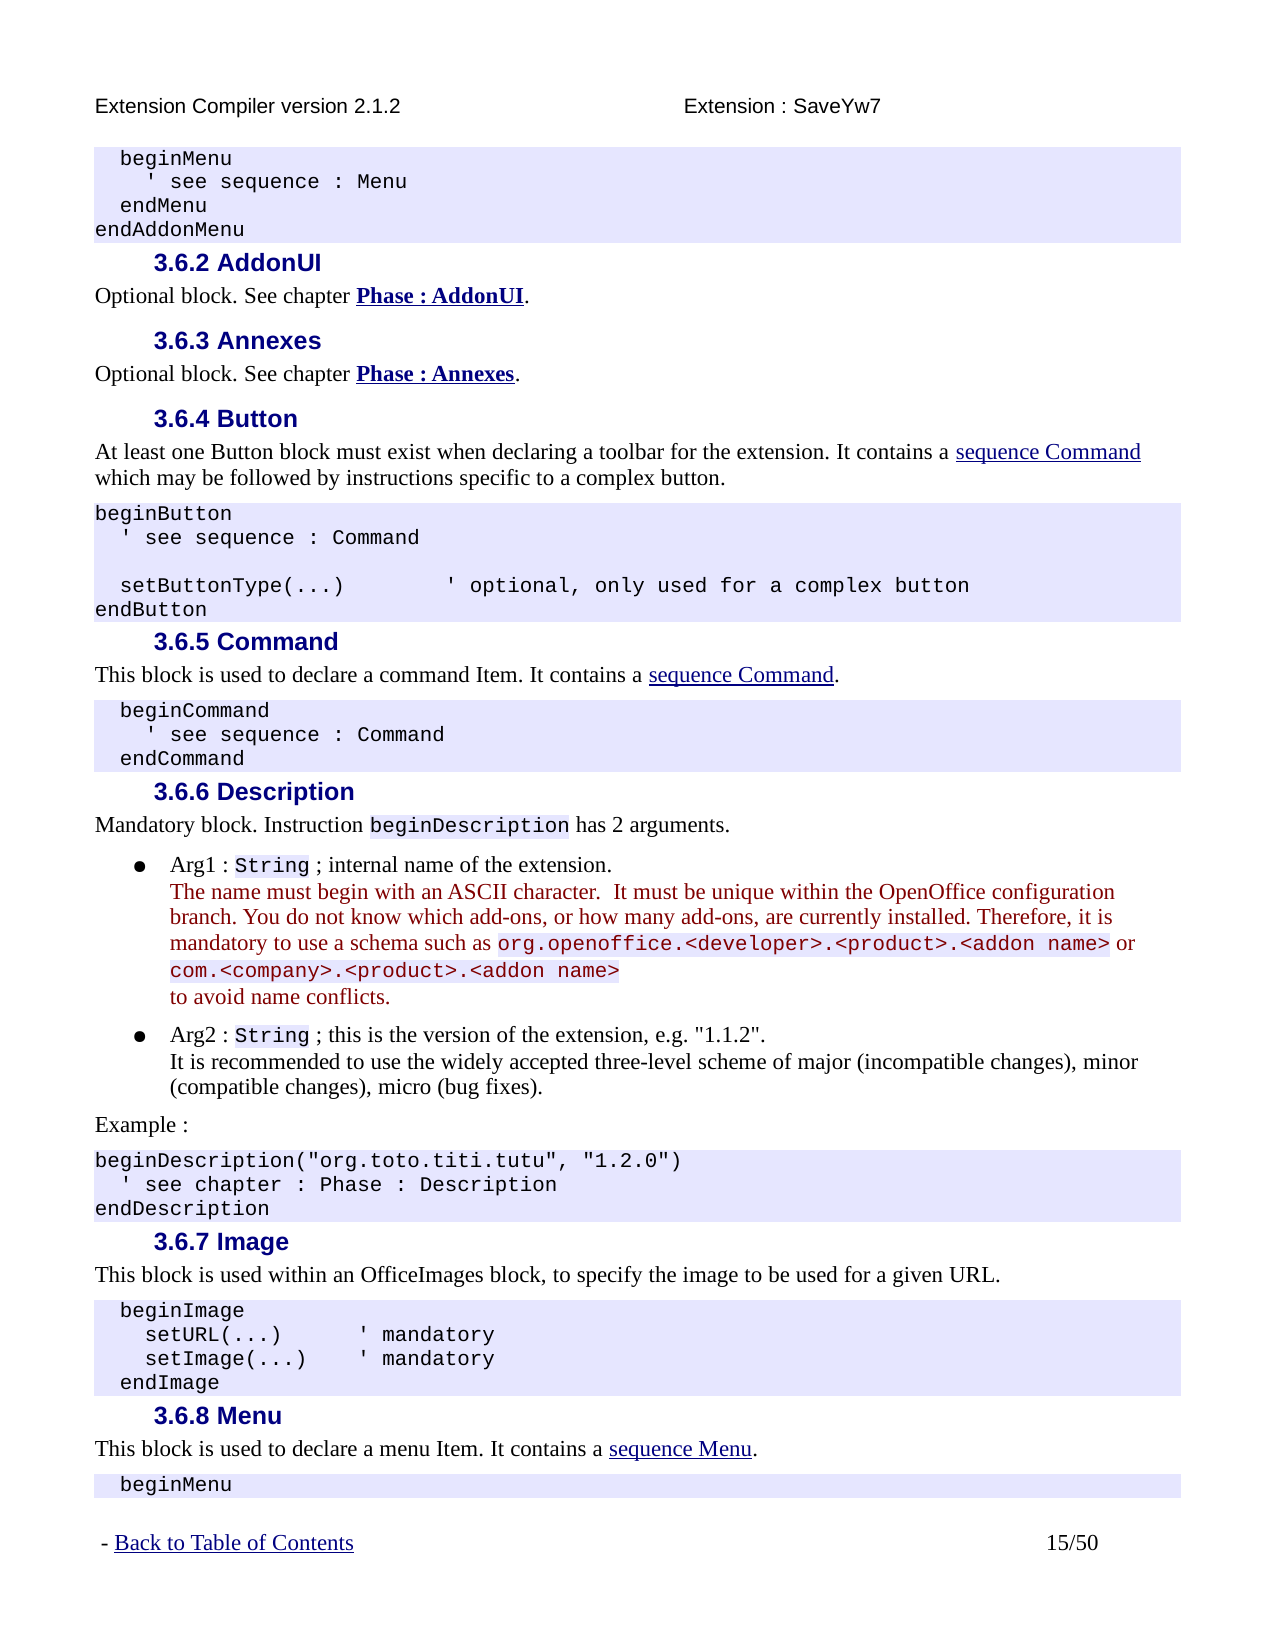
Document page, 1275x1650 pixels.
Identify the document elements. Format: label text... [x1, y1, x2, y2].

text beginMenu [94, 1474, 1181, 1498]
text beginDescription("org.toto.titi.tutu", "1.2.0") [94, 1150, 1181, 1174]
text endCommand [94, 748, 1181, 772]
text setURL(...) ' mandatory [94, 1324, 1181, 1348]
text endButton [94, 598, 1181, 622]
text ' see sequence : Command [94, 527, 1181, 551]
text beginCommand [94, 700, 1181, 724]
subtitle Button [153, 405, 1181, 433]
subtitle Annexes [153, 327, 1181, 355]
text endAddonMenu [94, 219, 1181, 243]
text At least one Button block must exist when declaring a toolbar for the extension. It contains a sequence Command which may be followed by instructions specific to a complex button. [94, 439, 1181, 490]
text Example : [94, 1112, 1181, 1138]
text This block is used within an OfficeImages block, to specify the image to be used for a given URL. [94, 1262, 1181, 1287]
list Arg2 : String ; this is the version of the extension, e.g. "1.1.2". It is recommended to use the widely accepted three-level scheme of major (incompatible changes), minor (compatible changes), micro (bug fixes). [132, 1022, 1181, 1099]
text setImage(...) ' mandatory [94, 1348, 1181, 1372]
text Mandatory block. Instruction beginDescription has 2 arguments. [94, 812, 1181, 839]
subtitle Description [153, 778, 1181, 806]
text endMenu [94, 195, 1181, 219]
subtitle AddonUI [153, 249, 1181, 277]
text beginImage [94, 1300, 1181, 1324]
subtitle Menu [153, 1402, 1181, 1430]
subtitle Command [153, 628, 1181, 656]
list Arg1 : String ; internal name of the extension. The name must begin with an ASCII character. It must be unique within the OpenOffice configuration branch. You do not know which add-ons, or how many add-ons, are currently installed. Therefore, it is mandatory to use a schema such as org.openoffice.<developer>.<product>.<addon name> or com.<company>.<product>.<addon name> to avoid name conflicts. [132, 852, 1181, 1009]
text ' see chapter : Phase : Description [94, 1174, 1181, 1198]
text endDescription [94, 1198, 1181, 1222]
text beginButton [94, 503, 1181, 527]
text Optional block. See chapter Phase : Annexes. [94, 361, 1181, 387]
text setButtonType(...) ' optional, only used for a complex button [94, 574, 1181, 598]
text ' see sequence : Command [94, 724, 1181, 748]
text endImage [94, 1372, 1181, 1396]
text Optional block. See chapter Phase : AddonUI. [94, 283, 1181, 309]
text This block is used to declare a menu Item. It contains a sequence Menu. [94, 1436, 1181, 1461]
text beginMenu [94, 147, 1181, 171]
subtitle Image [153, 1228, 1181, 1256]
text This block is used to declare a command Item. It contains a sequence Command. [94, 662, 1181, 688]
text ' see sequence : Menu [94, 171, 1181, 195]
